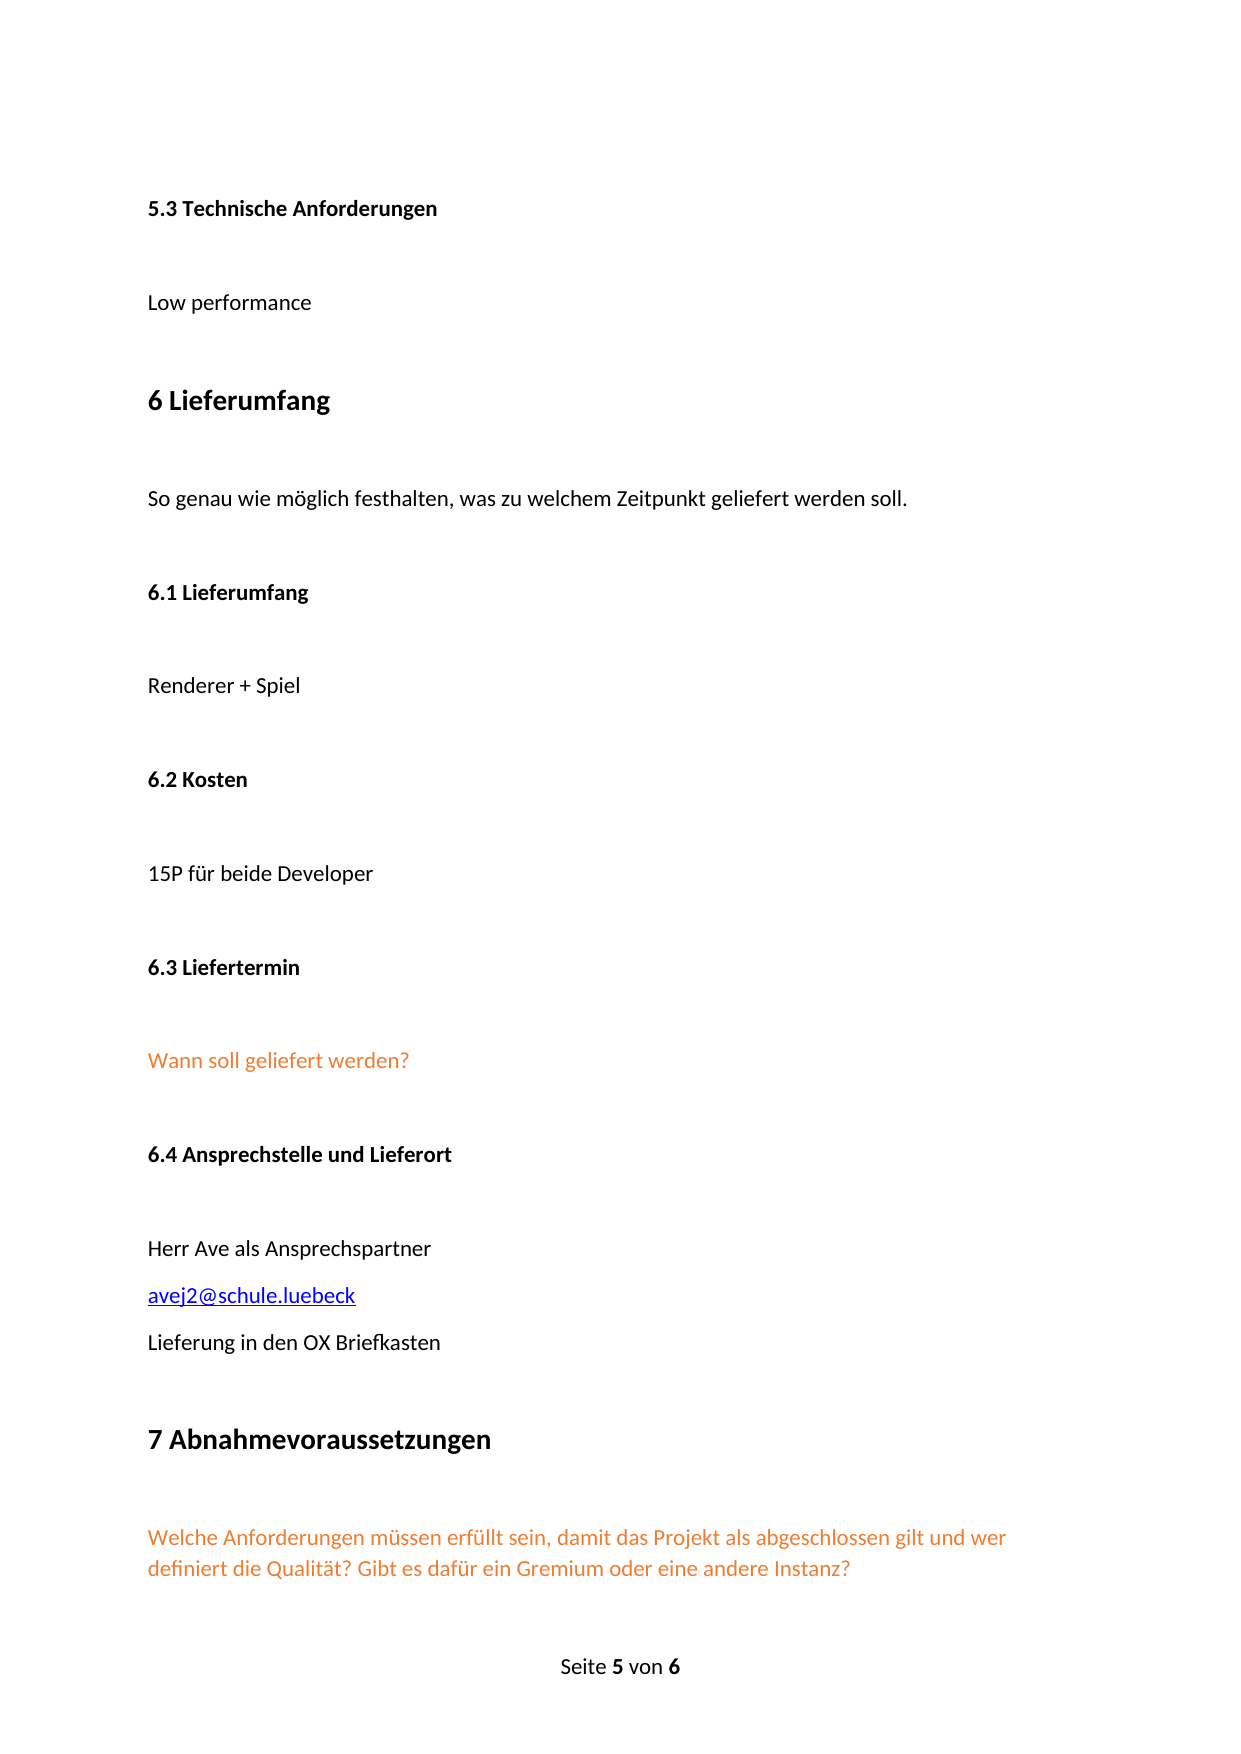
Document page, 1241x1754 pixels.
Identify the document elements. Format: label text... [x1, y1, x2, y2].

text Herr Ave als Ansprechspartner [148, 1234, 1093, 1262]
text So genau wie möglich festhalten, was zu welchem Zeitpunkt geliefert werden soll. [148, 484, 1093, 512]
text Renderer + Spiel [148, 671, 1093, 699]
text 6.2 Kosten [148, 765, 1093, 793]
text Lieferung in den OX Briefkasten [148, 1328, 1093, 1356]
text 15P für beide Developer [148, 859, 1093, 887]
text avej2@schule.luebeck [148, 1281, 1093, 1309]
text Low performance [148, 288, 1093, 316]
text Welche Anforderungen müssen erfüllt sein, damit das Projekt als abgeschlossen gilt und wer definiert die Qualität? Gibt es dafür ein Gremium oder eine andere Instanz? [148, 1523, 1093, 1582]
text 5.3 Technische Anforderungen [148, 194, 1093, 222]
text 6.3 Liefertermin [148, 953, 1093, 981]
text 7 Abnahmevoraussetzungen [148, 1421, 1093, 1457]
text 6 Lieferumfang [148, 382, 1093, 418]
text Wann soll geliefert werden? [148, 1046, 1093, 1074]
text 6.1 Lieferumfang [148, 578, 1093, 606]
text 6.4 Ansprechstelle und Lieferort [148, 1140, 1093, 1168]
